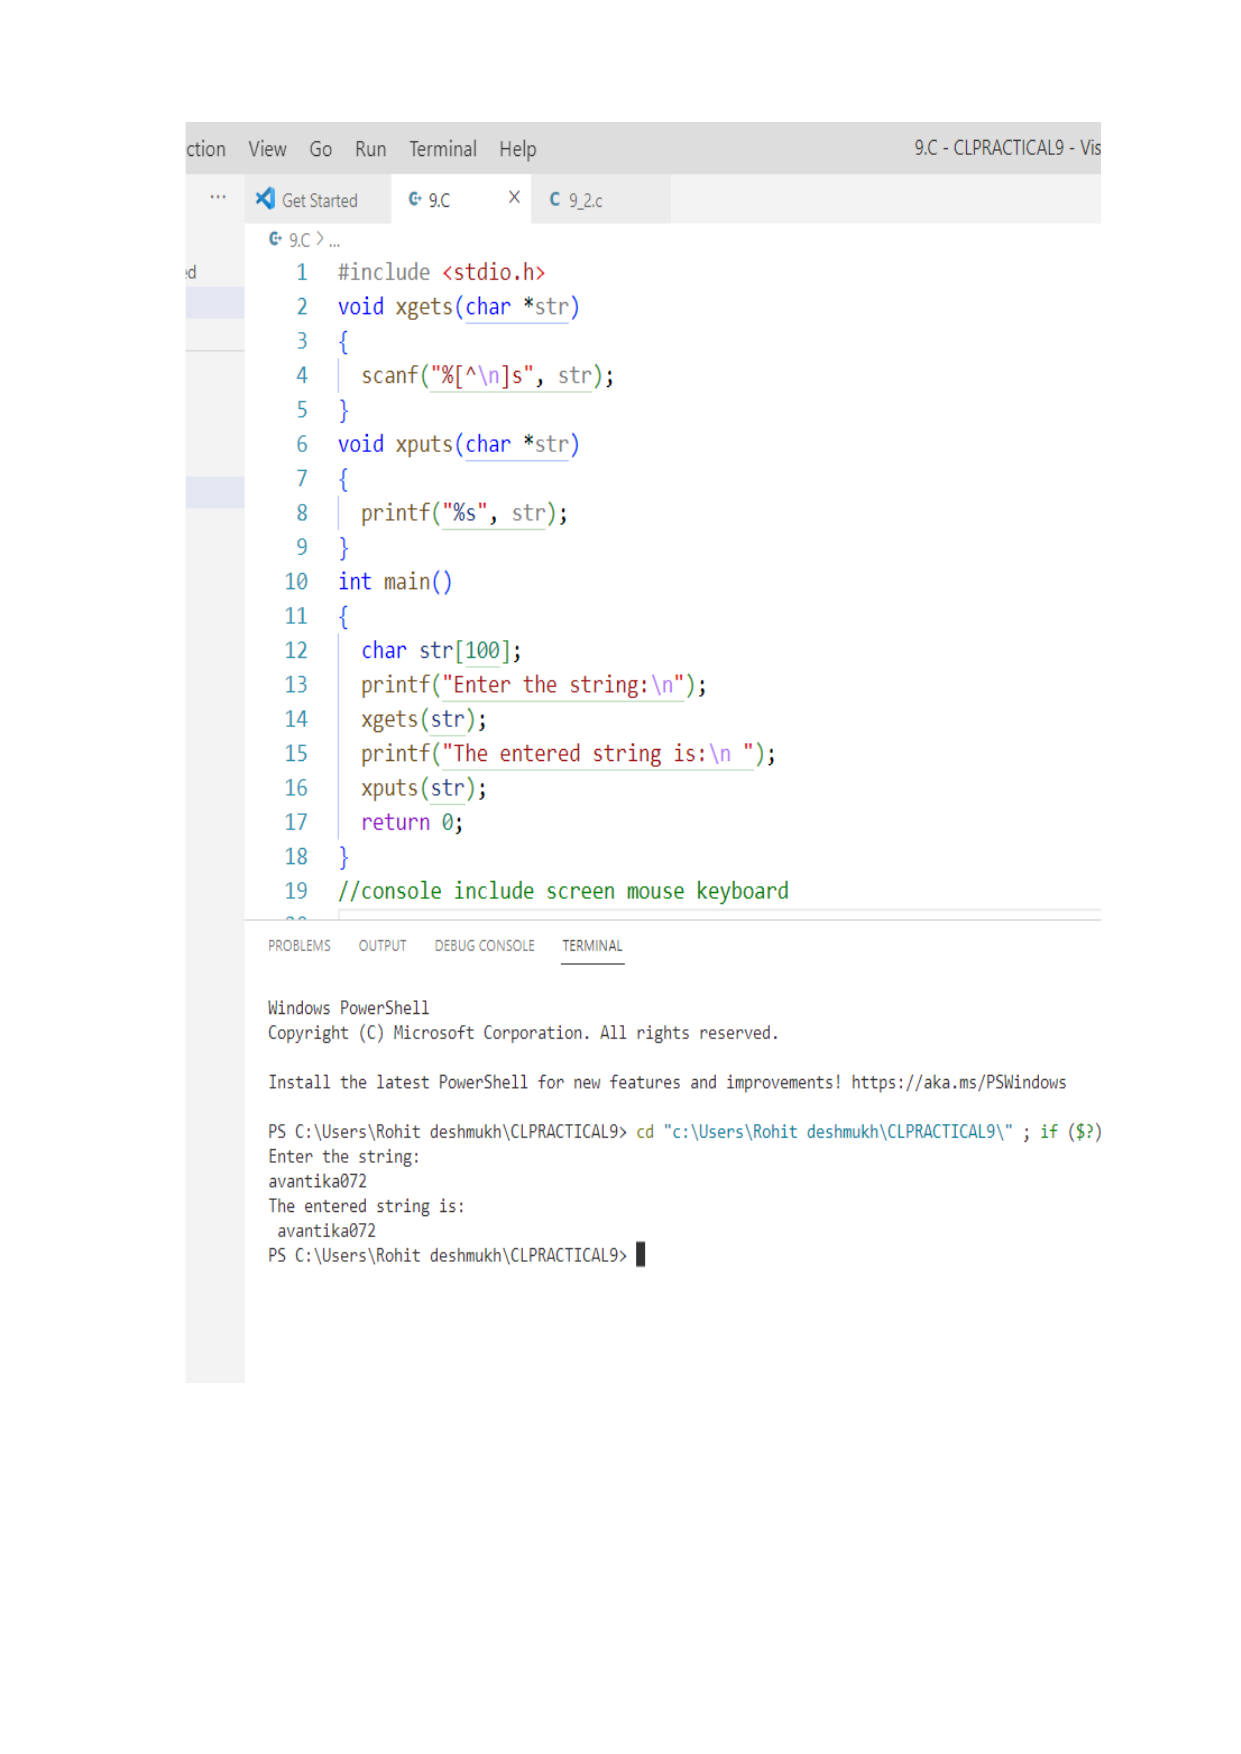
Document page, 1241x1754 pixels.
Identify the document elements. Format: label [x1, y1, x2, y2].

picture [185, 122, 455, 1383]
